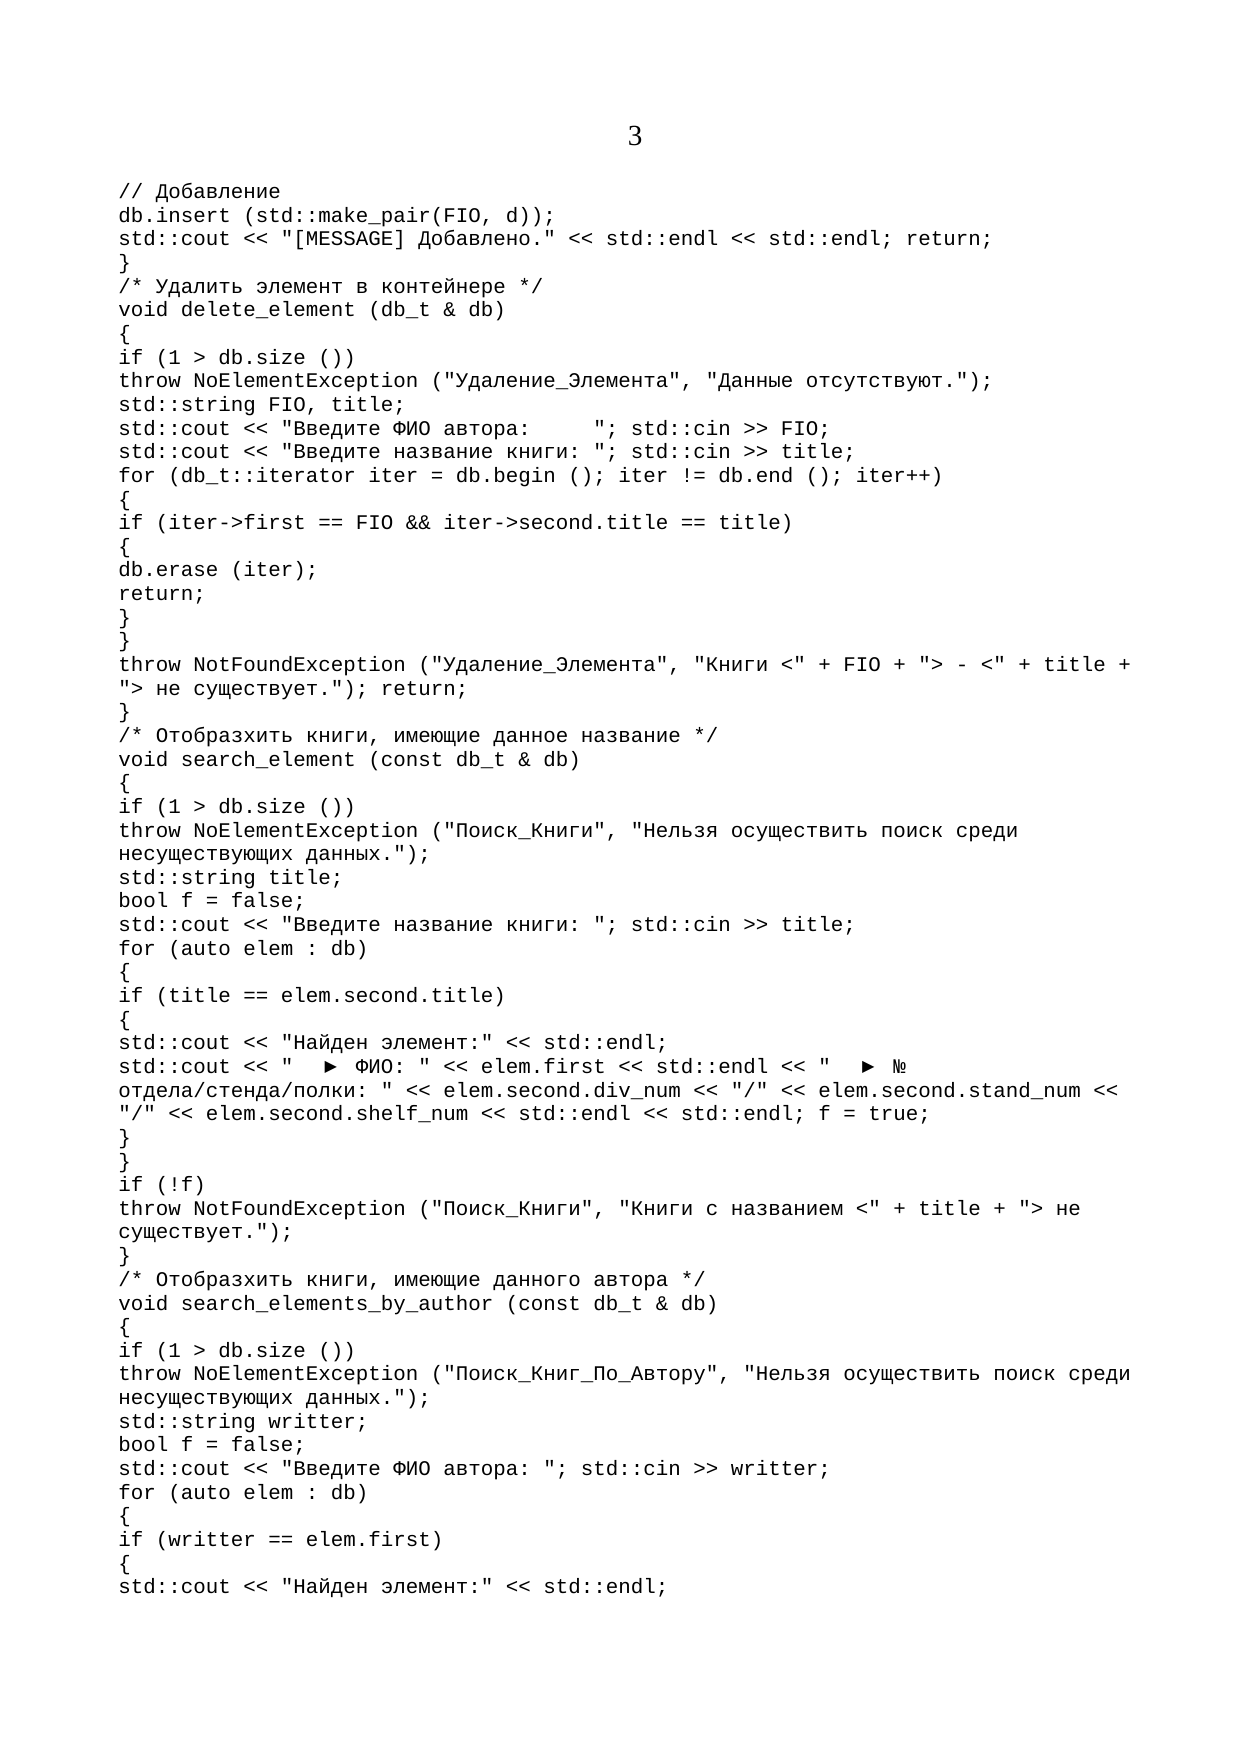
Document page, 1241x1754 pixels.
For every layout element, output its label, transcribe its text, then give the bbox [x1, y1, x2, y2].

text /* Отобразхить книги, имеющие данное название */ [118, 725, 1152, 749]
text { [118, 1505, 1152, 1529]
text { [118, 1553, 1152, 1576]
text { [118, 323, 1152, 347]
text if (iter->first == FIO && iter->second.title == title) [118, 512, 1152, 536]
text if (1 > db.size ()) [118, 347, 1152, 370]
text std::cout << " ▶ ФИО: " << elem.first << std::endl << " ▶ № отдела/стенда/полки: " << elem.second.div_num << "/" << elem.second.stand_num << "/" << elem.second.shelf_num << std::endl << std::endl; f = true; [118, 1056, 1152, 1127]
text { [118, 772, 1152, 796]
text std::cout << "[MESSAGE] Добавлено." << std::endl << std::endl; return; [118, 228, 1152, 252]
text std::cout << "Введите ФИО автора: "; std::cin >> writter; [118, 1458, 1152, 1482]
text } [118, 1127, 1152, 1151]
text } [118, 1245, 1152, 1269]
text throw NoElementException ("Удаление_Элемента", "Данные отсутствуют."); [118, 370, 1152, 394]
text std::string writter; [118, 1411, 1152, 1434]
text for (db_t::iterator iter = db.begin (); iter != db.end (); iter++) [118, 465, 1152, 488]
text { [118, 1009, 1152, 1032]
text throw NotFoundException ("Поиск_Книги", "Книги с названием <" + title + "> не существует."); [118, 1198, 1152, 1245]
text throw NotFoundException ("Удаление_Элемента", "Книги <" + FIO + "> - <" + title + "> не существует."); return; [118, 654, 1152, 701]
text throw NoElementException ("Поиск_Книги", "Нельзя осуществить поиск среди несуществующих данных."); [118, 819, 1152, 867]
text bool f = false; [118, 891, 1152, 914]
text throw NoElementException ("Поиск_Книг_По_Автору", "Нельзя осуществить поиск среди несуществующих данных."); [118, 1363, 1152, 1411]
text std::string FIO, title; [118, 394, 1152, 418]
text { [118, 536, 1152, 559]
text std::cout << "Найден элемент:" << std::endl; [118, 1576, 1152, 1600]
text if (title == elem.second.title) [118, 985, 1152, 1009]
text } [118, 1151, 1152, 1174]
text } [118, 630, 1152, 654]
text void search_elements_by_author (const db_t & db) [118, 1292, 1152, 1316]
text db.insert (std::make_pair(FIO, d)); [118, 205, 1152, 228]
text for (auto elem : db) [118, 1482, 1152, 1505]
text // Добавление [118, 181, 1152, 205]
text bool f = false; [118, 1434, 1152, 1458]
text std::cout << "Введите ФИО автора: "; std::cin >> FIO; [118, 418, 1152, 441]
text if (1 > db.size ()) [118, 1340, 1152, 1363]
text std::cout << "Найден элемент:" << std::endl; [118, 1032, 1152, 1056]
text std::string title; [118, 867, 1152, 891]
text /* Удалить элемент в контейнере */ [118, 276, 1152, 299]
text } [118, 607, 1152, 630]
text if (!f) [118, 1174, 1152, 1198]
text return; [118, 583, 1152, 607]
text } [118, 252, 1152, 276]
text std::cout << "Введите название книги: "; std::cin >> title; [118, 914, 1152, 938]
text void search_element (const db_t & db) [118, 749, 1152, 772]
text { [118, 961, 1152, 985]
text if (writter == elem.first) [118, 1529, 1152, 1553]
text void delete_element (db_t & db) [118, 299, 1152, 323]
text std::cout << "Введите название книги: "; std::cin >> title; [118, 441, 1152, 465]
text db.erase (iter); [118, 559, 1152, 583]
text { [118, 488, 1152, 512]
text for (auto elem : db) [118, 938, 1152, 961]
text } [118, 701, 1152, 725]
text if (1 > db.size ()) [118, 796, 1152, 819]
text /* Отобразхить книги, имеющие данного автора */ [118, 1269, 1152, 1292]
text { [118, 1316, 1152, 1340]
